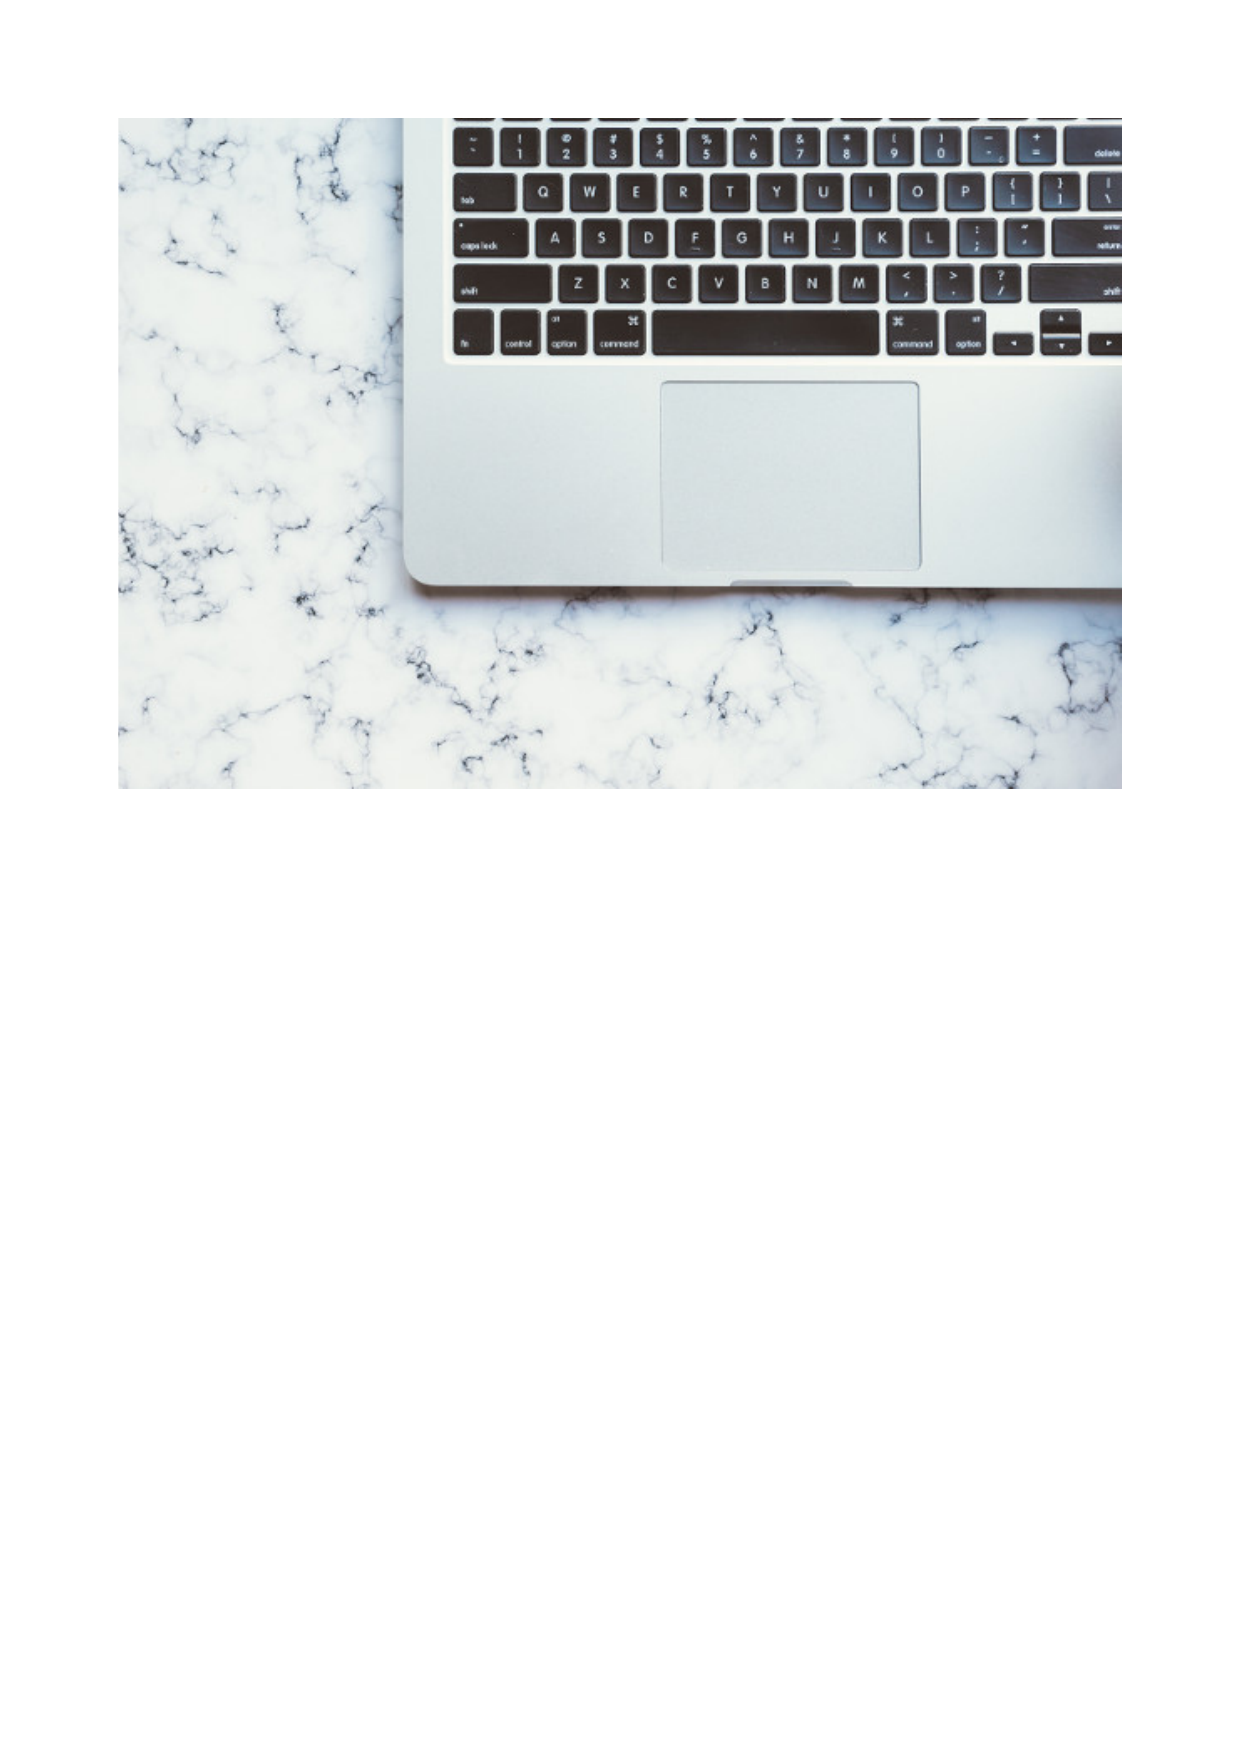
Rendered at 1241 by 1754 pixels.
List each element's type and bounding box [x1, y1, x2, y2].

picture [118, 118, 1122, 789]
